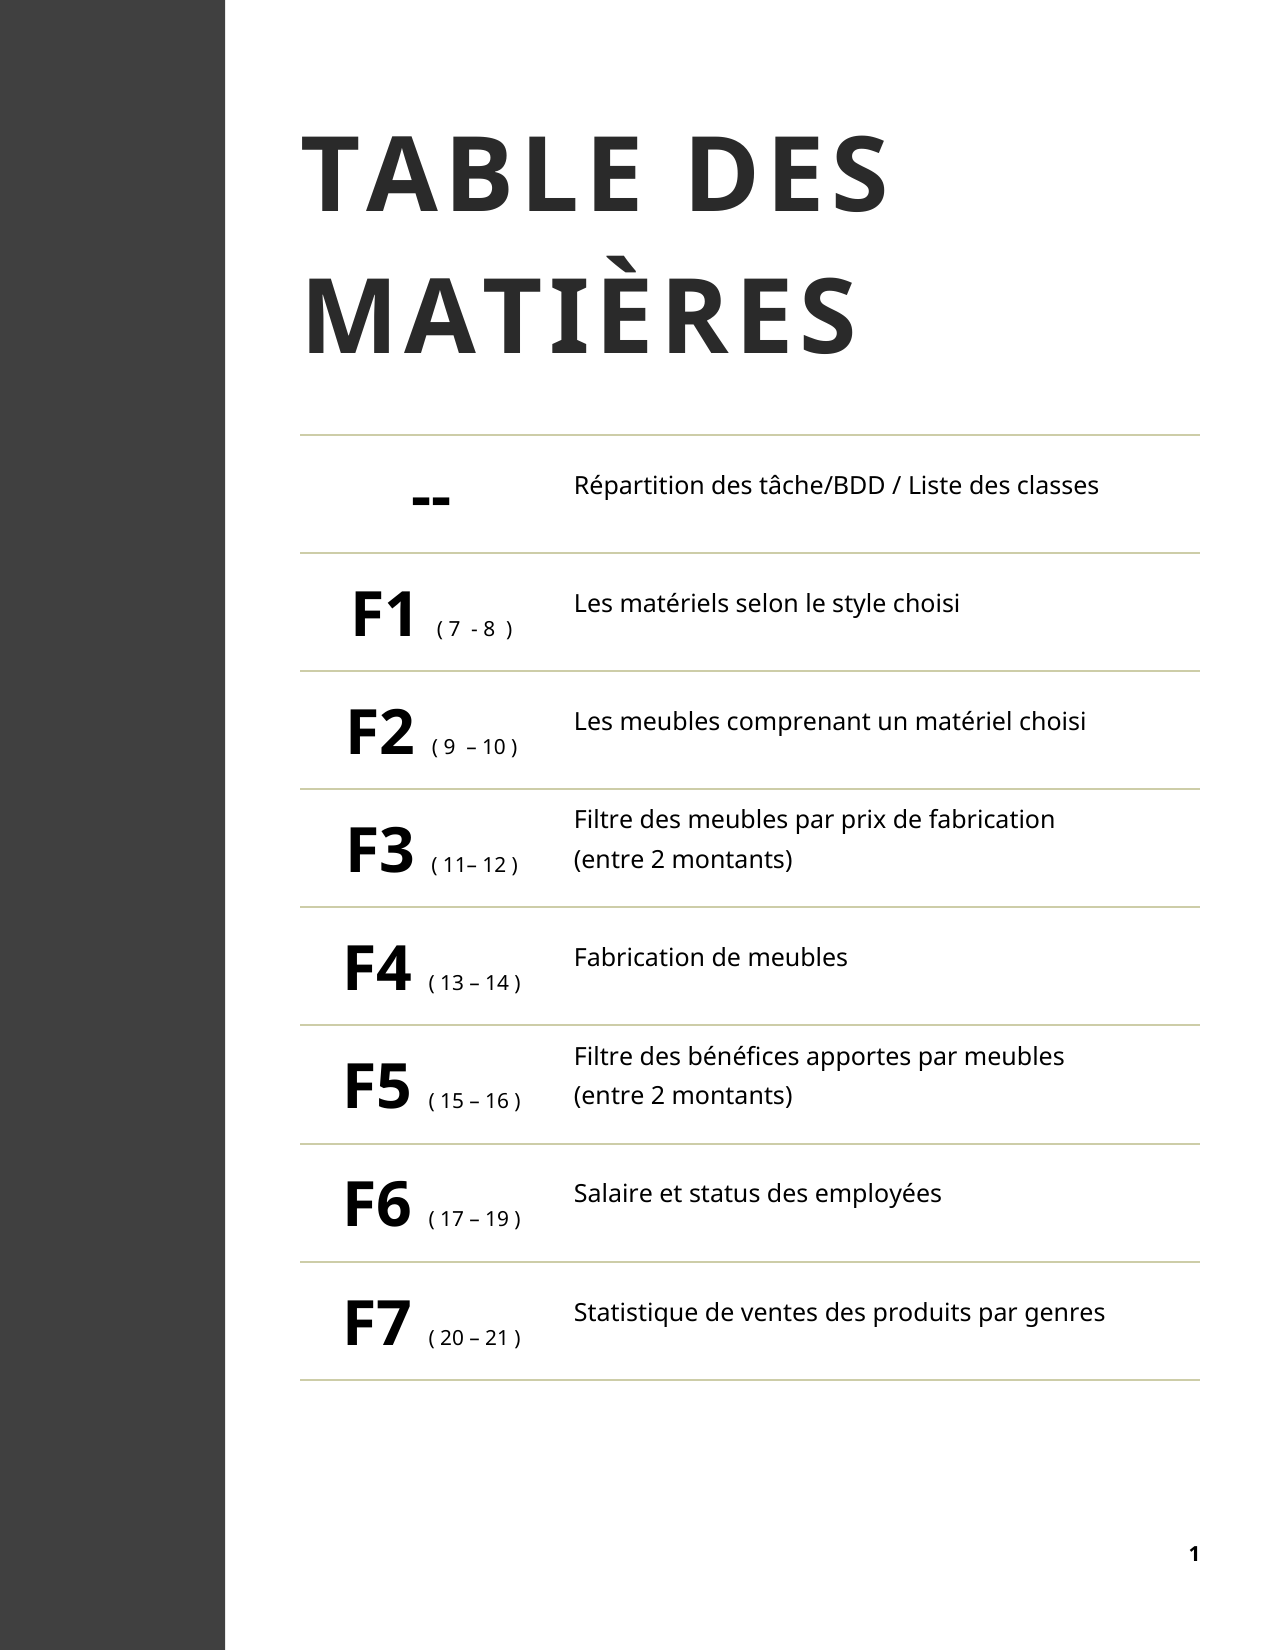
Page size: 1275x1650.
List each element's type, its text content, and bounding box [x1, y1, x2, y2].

table_cell Filtre des bénéfices apportes par meubles (entre 2 montants) [563, 1026, 1200, 1142]
table_header Répartition des tâche/BDD / Liste des classes [563, 436, 1200, 552]
table_cell F7 ( 20 – 21 ) [300, 1263, 562, 1379]
table_cell F5 ( 15 – 16 ) [300, 1026, 562, 1142]
table_cell Statistique de ventes des produits par genres [563, 1263, 1200, 1379]
table_cell Filtre des meubles par prix de fabrication (entre 2 montants) [563, 790, 1200, 906]
table_cell F4 ( 13 – 14 ) [300, 908, 562, 1024]
table_header -- [300, 436, 562, 552]
table_cell Les matériels selon le style choisi [563, 554, 1200, 670]
table_cell Fabrication de meubles [563, 908, 1200, 1024]
table_cell F6 ( 17 – 19 ) [300, 1145, 562, 1261]
subtitle Table Des Matières [300, 100, 1200, 384]
table_cell Salaire et status des employées [563, 1145, 1200, 1261]
table_cell F2 ( 9 – 10 ) [300, 672, 562, 788]
table_cell Les meubles comprenant un matériel choisi [563, 672, 1200, 788]
table_cell F1 ( 7 - 8 ) [300, 554, 562, 670]
table_cell F3 ( 11– 12 ) [300, 790, 562, 906]
